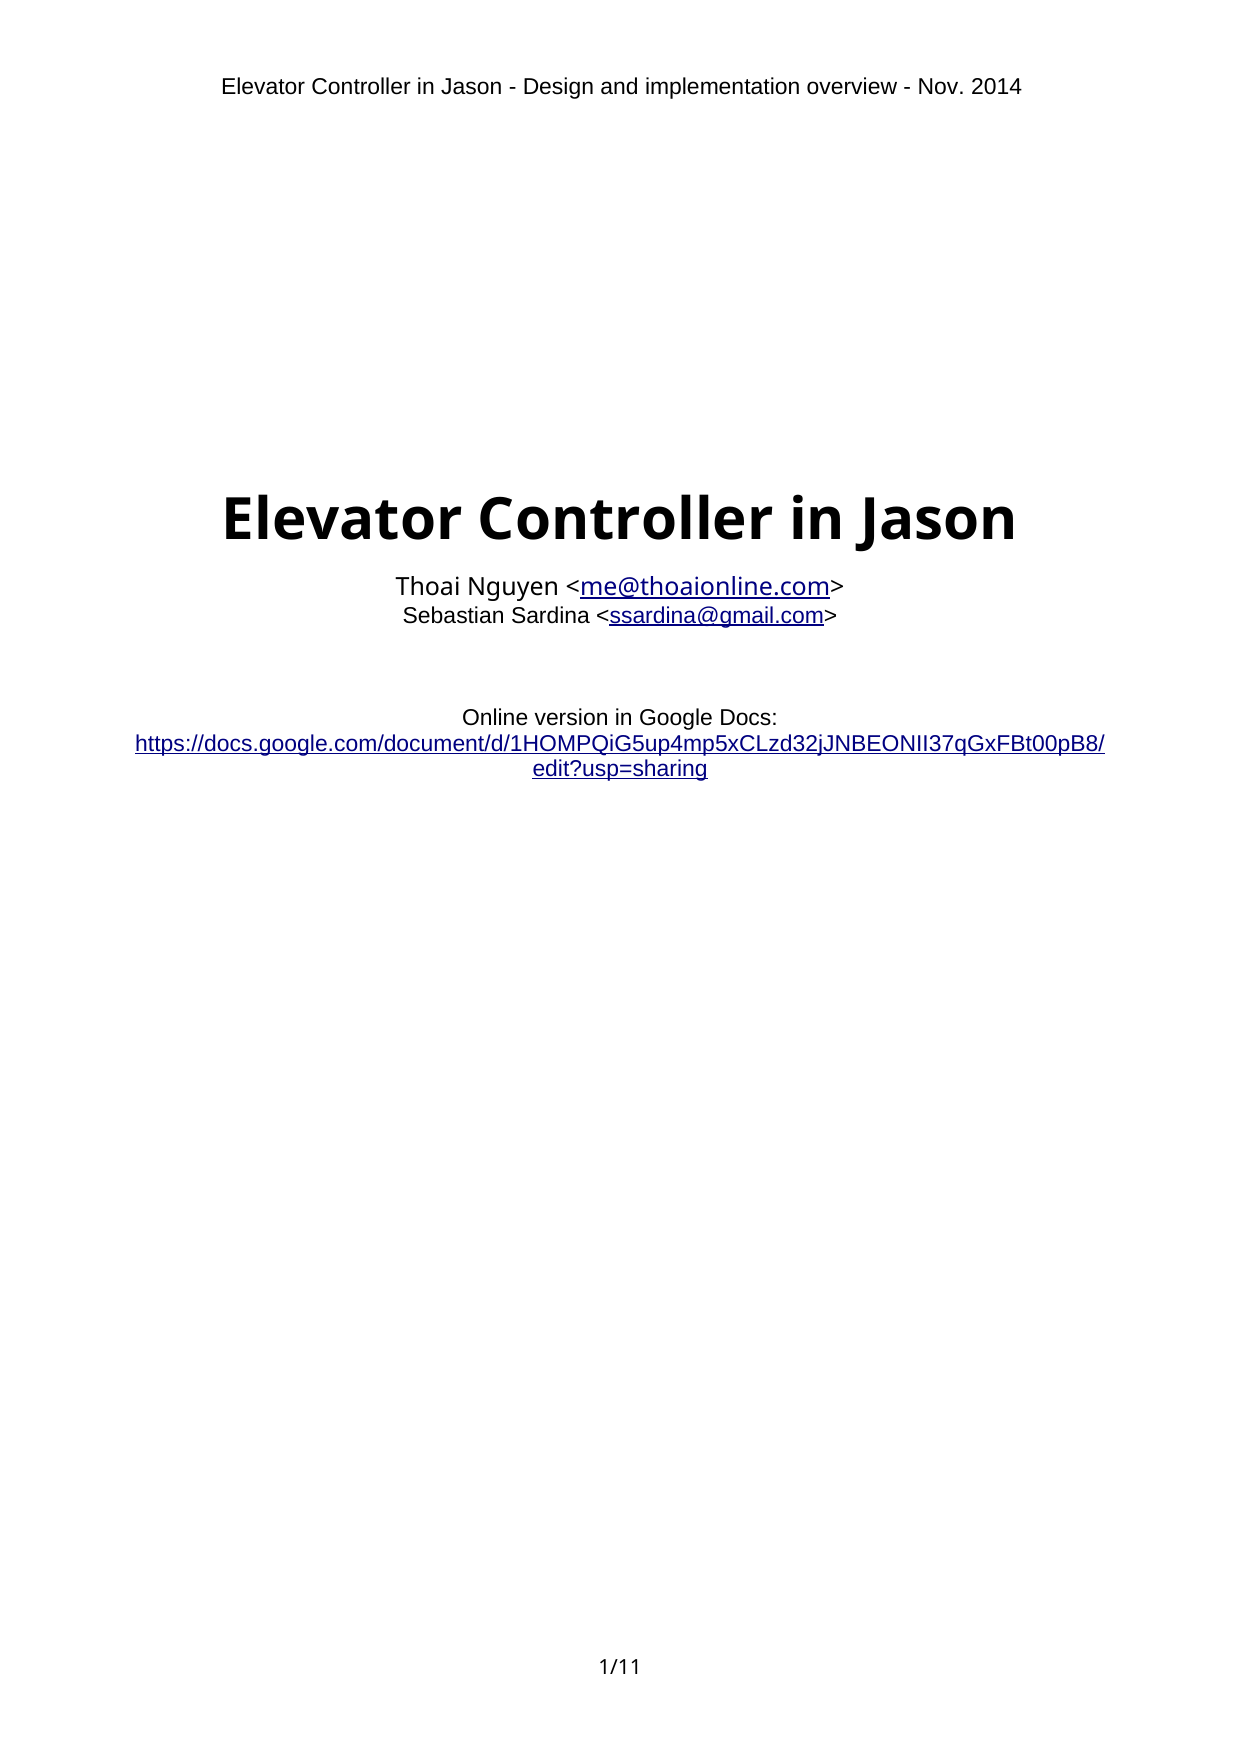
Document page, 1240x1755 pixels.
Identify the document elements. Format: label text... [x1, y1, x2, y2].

text Online version in Google Docs: https://docs.google.com/document/d/1HOMPQiG5up4mp5xCLzd32jJNBEONII37qGxFBt00pB8/edit?usp=sharing [118, 705, 1121, 782]
title Elevator Controller in Jason [118, 477, 221, 556]
text Sebastian Sardina <ssardina@gmail.com> [118, 602, 1121, 628]
text Thoai Nguyen <me@thoaionline.com> [118, 568, 1121, 602]
title Elevator Controller in Jason [1018, 477, 1121, 556]
